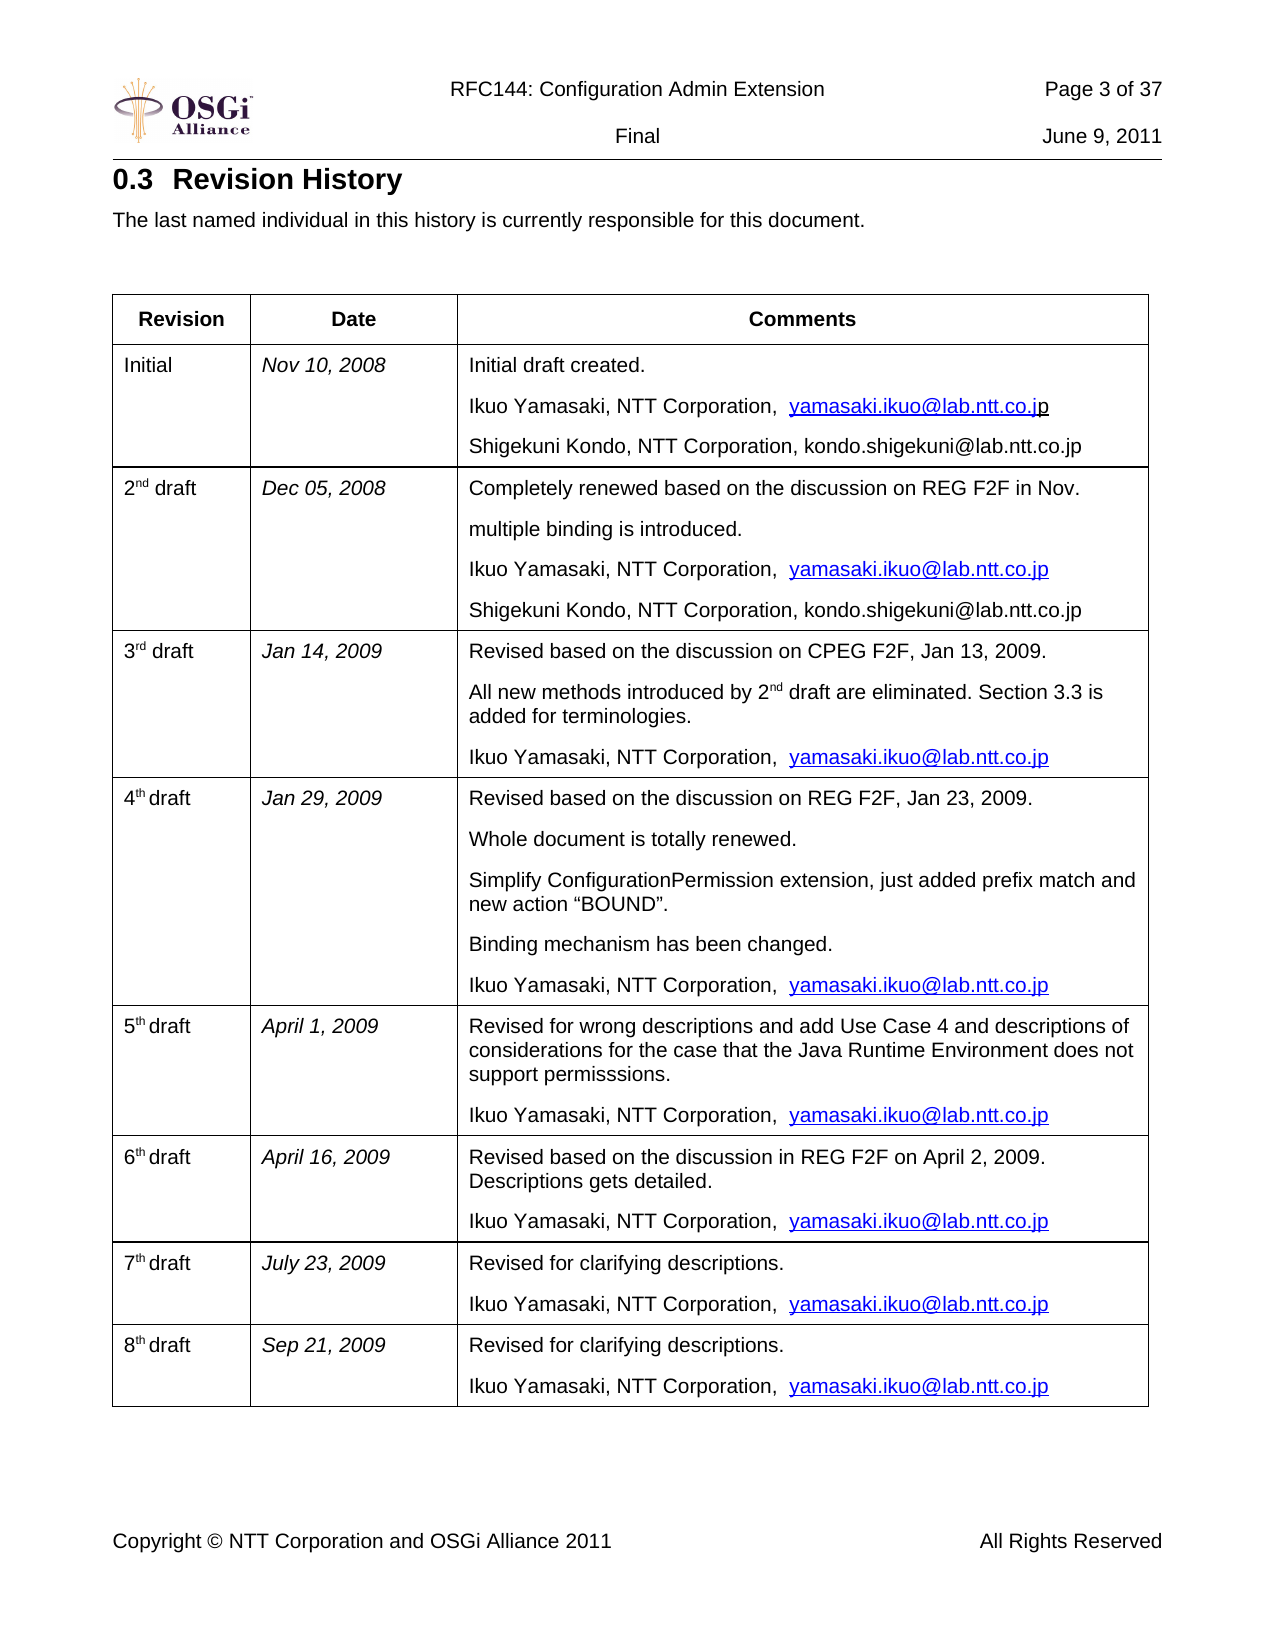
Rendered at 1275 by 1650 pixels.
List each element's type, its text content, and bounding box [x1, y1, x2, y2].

table_cell Revised for clarifying descriptions. Ikuo Yamasaki, NTT Corporation, yamasaki.ikuo@lab.ntt.co.jp [458, 1325, 1148, 1406]
table_cell 2nd draft [113, 468, 250, 630]
table_cell April 16, 2009 [251, 1136, 457, 1241]
table_header Date [251, 295, 457, 343]
table_cell July 23, 2009 [251, 1243, 457, 1324]
table_cell 3rd draft [113, 631, 250, 777]
table_cell 4th draft [113, 778, 250, 1005]
table_cell Revised for wrong descriptions and add Use Case 4 and descriptions of considerations for the case that the Java Runtime Environment does not support permisssions. Ikuo Yamasaki, NTT Corporation, yamasaki.ikuo@lab.ntt.co.jp [458, 1006, 1148, 1135]
table_cell 6th draft [113, 1136, 250, 1241]
table_cell Dec 05, 2008 [251, 468, 457, 630]
table_cell Nov 10, 2008 [251, 345, 457, 466]
table_cell 8th draft [113, 1325, 250, 1406]
table_cell Revised for clarifying descriptions. Ikuo Yamasaki, NTT Corporation, yamasaki.ikuo@lab.ntt.co.jp [458, 1243, 1148, 1324]
table_cell April 1, 2009 [251, 1006, 457, 1135]
table_cell Jan 29, 2009 [251, 778, 457, 1005]
table_cell 5th draft [113, 1006, 250, 1135]
text The last named individual in this history is currently responsible for this document. [112, 208, 1162, 232]
table_cell Jan 14, 2009 [251, 631, 457, 777]
table_cell 7th draft [113, 1243, 250, 1324]
table_header Revision [113, 295, 250, 343]
table_header Comments [458, 295, 1148, 343]
picture [114, 78, 254, 143]
table_cell Completely renewed based on the discussion on REG F2F in Nov. multiple binding is introduced. Ikuo Yamasaki, NTT Corporation, yamasaki.ikuo@lab.ntt.co.jp Shigekuni Kondo, NTT Corporation, kondo.shigekuni@lab.ntt.co.jp [458, 468, 1148, 630]
table_cell Revised based on the discussion on REG F2F, Jan 23, 2009. Whole document is totally renewed. Simplify ConfigurationPermission extension, just added prefix match and new action “BOUND”. Binding mechanism has been changed. Ikuo Yamasaki, NTT Corporation, yamasaki.ikuo@lab.ntt.co.jp [458, 778, 1148, 1005]
table_cell Initial [113, 345, 250, 466]
subtitle Revision History [112, 160, 1162, 196]
table_cell Sep 21, 2009 [251, 1325, 457, 1406]
table_cell Revised based on the discussion on CPEG F2F, Jan 13, 2009. All new methods introduced by 2nd draft are eliminated. Section 3.3 is added for terminologies. Ikuo Yamasaki, NTT Corporation, yamasaki.ikuo@lab.ntt.co.jp [458, 631, 1148, 777]
table_cell Revised based on the discussion in REG F2F on April 2, 2009. Descriptions gets detailed. Ikuo Yamasaki, NTT Corporation, yamasaki.ikuo@lab.ntt.co.jp [458, 1136, 1148, 1241]
table_cell Initial draft created. Ikuo Yamasaki, NTT Corporation, yamasaki.ikuo@lab.ntt.co.jp Shigekuni Kondo, NTT Corporation, kondo.shigekuni@lab.ntt.co.jp [458, 345, 1148, 466]
